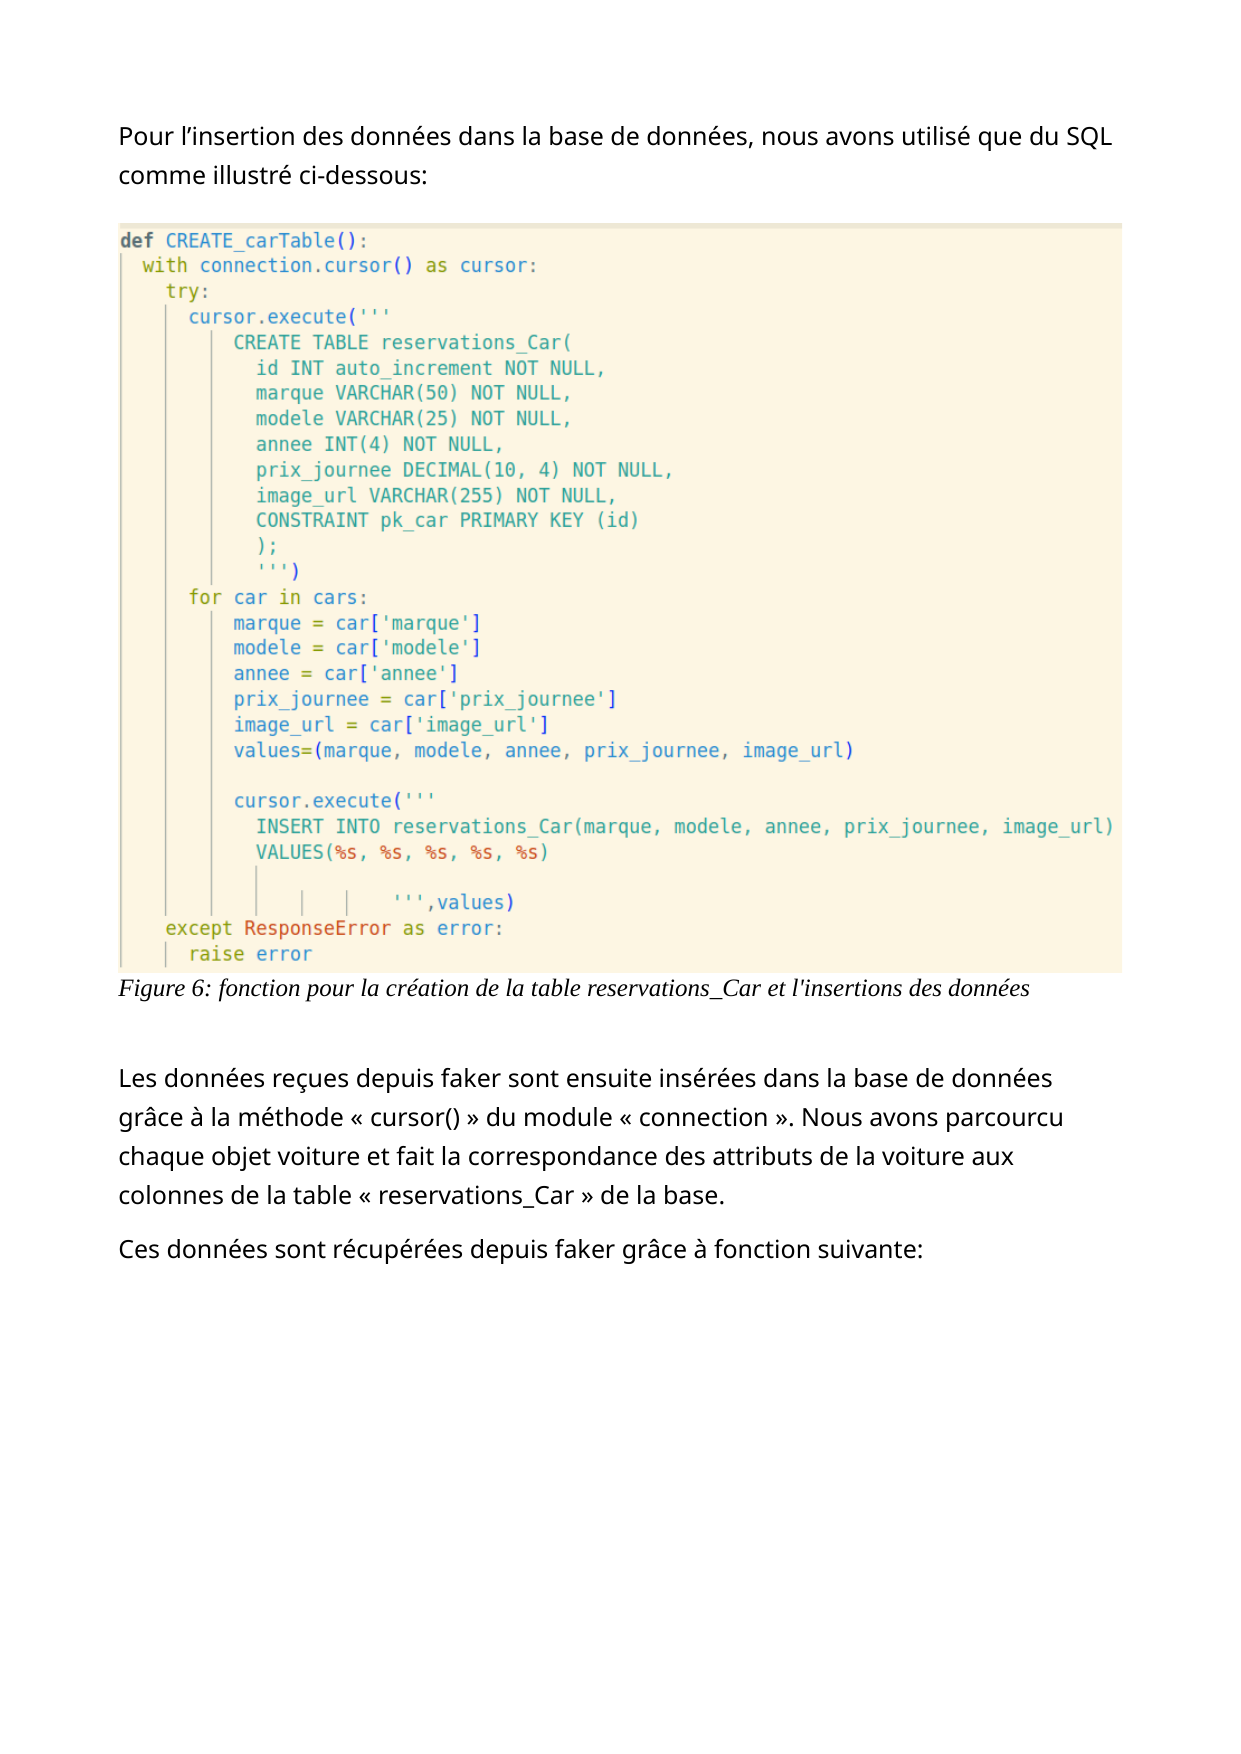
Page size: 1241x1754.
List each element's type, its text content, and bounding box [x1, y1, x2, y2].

text Figure 6: fonction pour la création de la table reservations_Car et l'insertions des données [118, 973, 1122, 1002]
text Ces données sont récupérées depuis faker grâce à fonction suivante: [118, 1232, 1122, 1266]
text Pour l’insertion des données dans la base de données, nous avons utilisé que du SQL comme illustré ci-dessous: [118, 118, 1122, 191]
text Les données reçues depuis faker sont ensuite insérées dans la base de données grâce à la méthode « cursor() » du module « connection ». Nous avons parcourcu chaque objet voiture et fait la correspondance des attributs de la voiture aux colonnes de la table « reservations_Car » de la base. [118, 1060, 1122, 1212]
picture [118, 223, 1123, 973]
